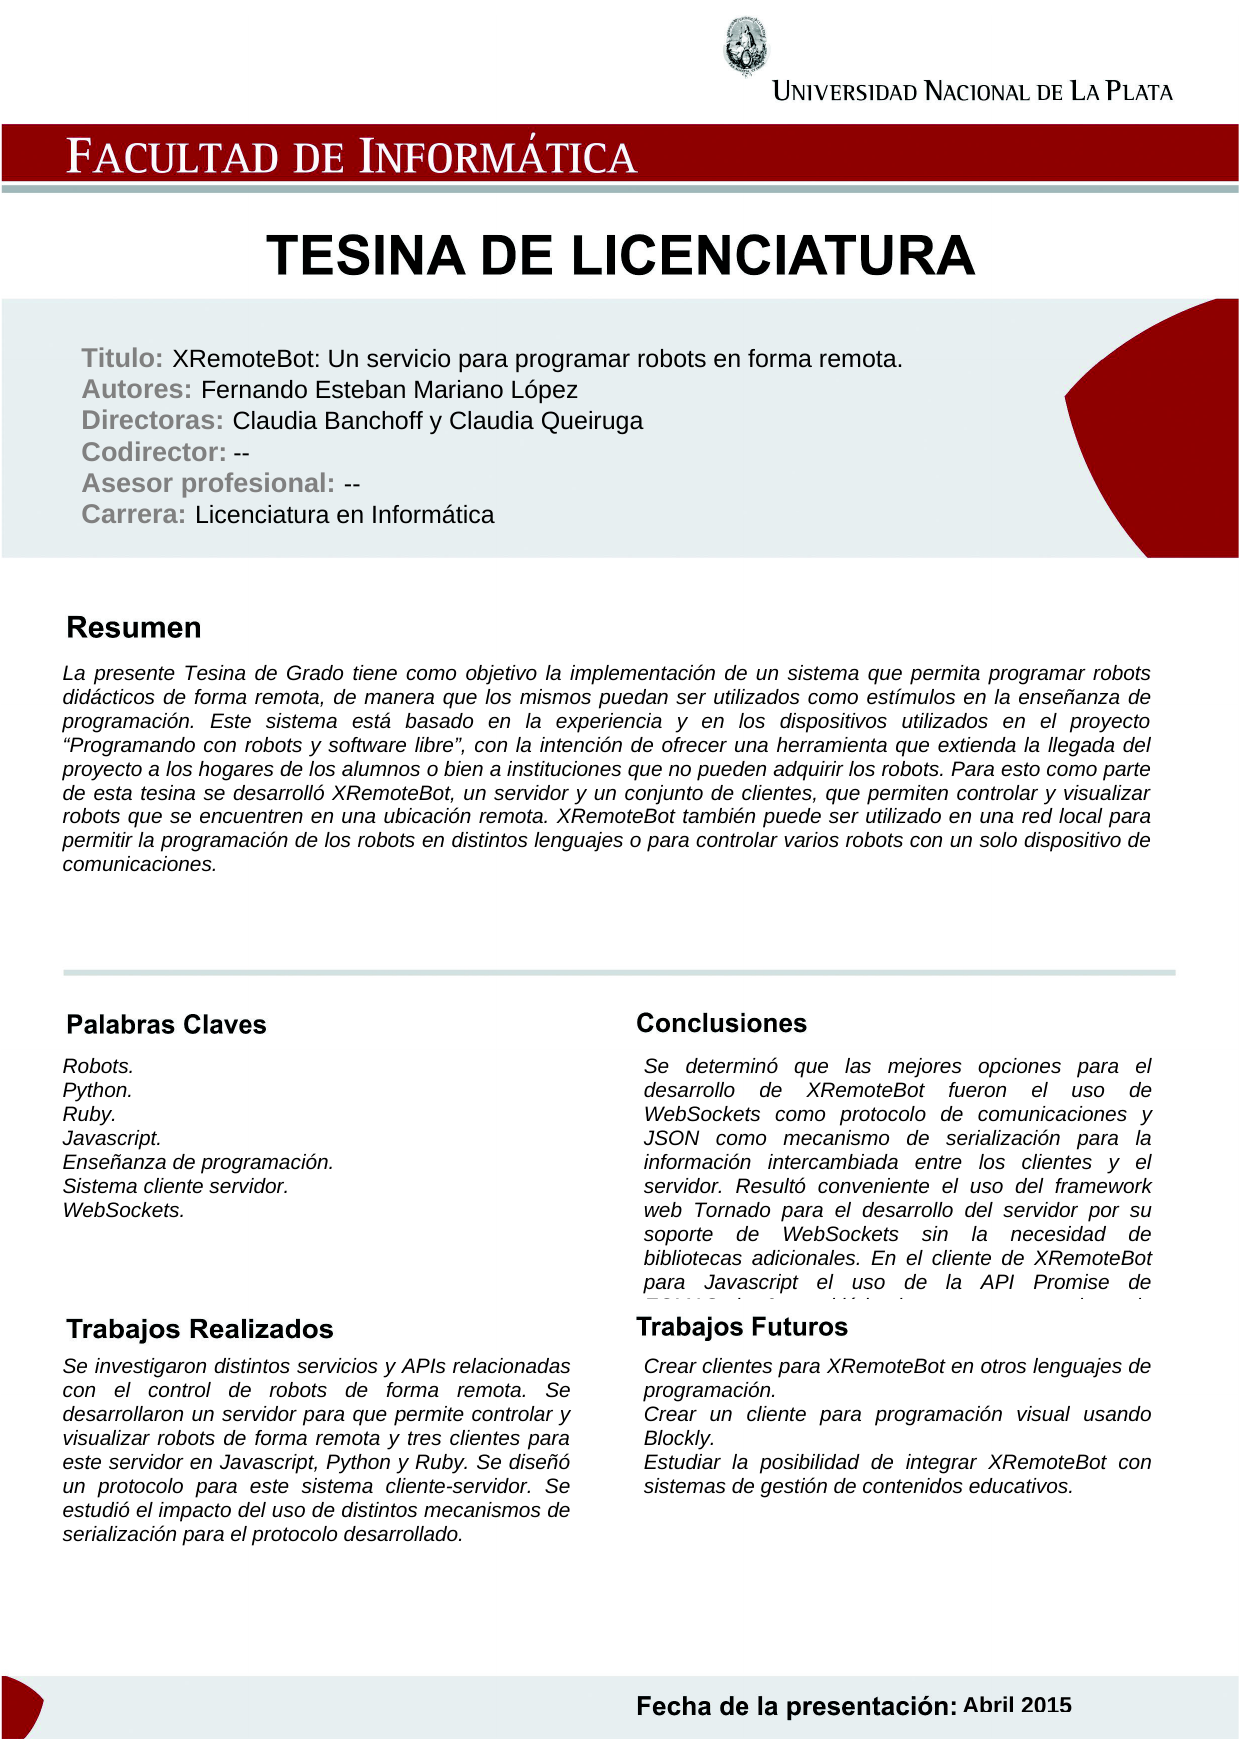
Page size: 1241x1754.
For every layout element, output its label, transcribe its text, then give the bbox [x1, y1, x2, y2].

text Estudiar la posibilidad de integrar XRemoteBot con sistemas de gestión de contenidos educativos. [644, 1450, 1154, 1498]
text Se determinó que las mejores opciones para el desarrollo de XRemoteBot fueron el uso de WebSockets como protocolo de comunicaciones y JSON como mecanismo de serialización para la información intercambiada entre los clientes y el servidor. Resultó conveniente el uso del framework web Tornado para el desarrollo del servidor por su soporte de WebSockets sin la necesidad de bibliotecas adicionales. En el cliente de XRemoteBot para Javascript el uso de la API Promise de ECMAScript 6 permitió implementar un mecanismo de abstracción adecuado. [644, 1054, 1154, 1299]
text Ruby. [62, 1102, 573, 1126]
text Autores: Fernando Esteban Mariano López [81, 373, 1173, 404]
text Abril 2015 [962, 1692, 1192, 1711]
text Titulo: XRemoteBot: Un servicio para programar robots en forma remota. [81, 342, 1173, 373]
text Sistema cliente servidor. [62, 1174, 573, 1198]
text Javascript. [62, 1126, 573, 1150]
text Codirector: -- [81, 436, 1173, 467]
text WebSockets. [62, 1198, 573, 1222]
text Robots. [62, 1054, 573, 1078]
text Crear un cliente para programación visual usando Blockly. [644, 1402, 1154, 1450]
picture [1, 15, 1239, 1739]
text Crear clientes para XRemoteBot en otros lenguajes de programación. [644, 1354, 1154, 1402]
text La presente Tesina de Grado tiene como objetivo la implementación de un sistema que permita programar robots didácticos de forma remota, de manera que los mismos puedan ser utilizados como estímulos en la enseñanza de programación. Este sistema está basado en la experiencia y en los dispositivos utilizados en el proyecto “Programando con robots y software libre”, con la intención de ofrecer una herramienta que extienda la llegada del proyecto a los hogares de los alumnos o bien a instituciones que no pueden adquirir los robots. Para esto como parte de esta tesina se desarrolló XRemoteBot, un servidor y un conjunto de clientes, que permiten controlar y visualizar robots que se encuentren en una ubicación remota. XRemoteBot también puede ser utilizado en una red local para permitir la programación de los robots en distintos lenguajes o para controlar varios robots con un solo dispositivo de comunicaciones. [62, 661, 1154, 876]
text Python. [62, 1078, 573, 1102]
text Directoras: Claudia Banchoff y Claudia Queiruga [81, 404, 1173, 436]
text Asesor profesional: -- [81, 467, 1173, 498]
text Carrera: Licenciatura en Informática [81, 498, 1173, 529]
text Se investigaron distintos servicios y APIs relacionadas con el control de robots de forma remota. Se desarrollaron un servidor para que permite controlar y visualizar robots de forma remota y tres clientes para este servidor en Javascript, Python y Ruby. Se diseñó un protocolo para este sistema cliente-servidor. Se estudió el impacto del uso de distintos mecanismos de serialización para el protocolo desarrollado. [62, 1354, 573, 1546]
text Enseñanza de programación. [62, 1150, 573, 1174]
